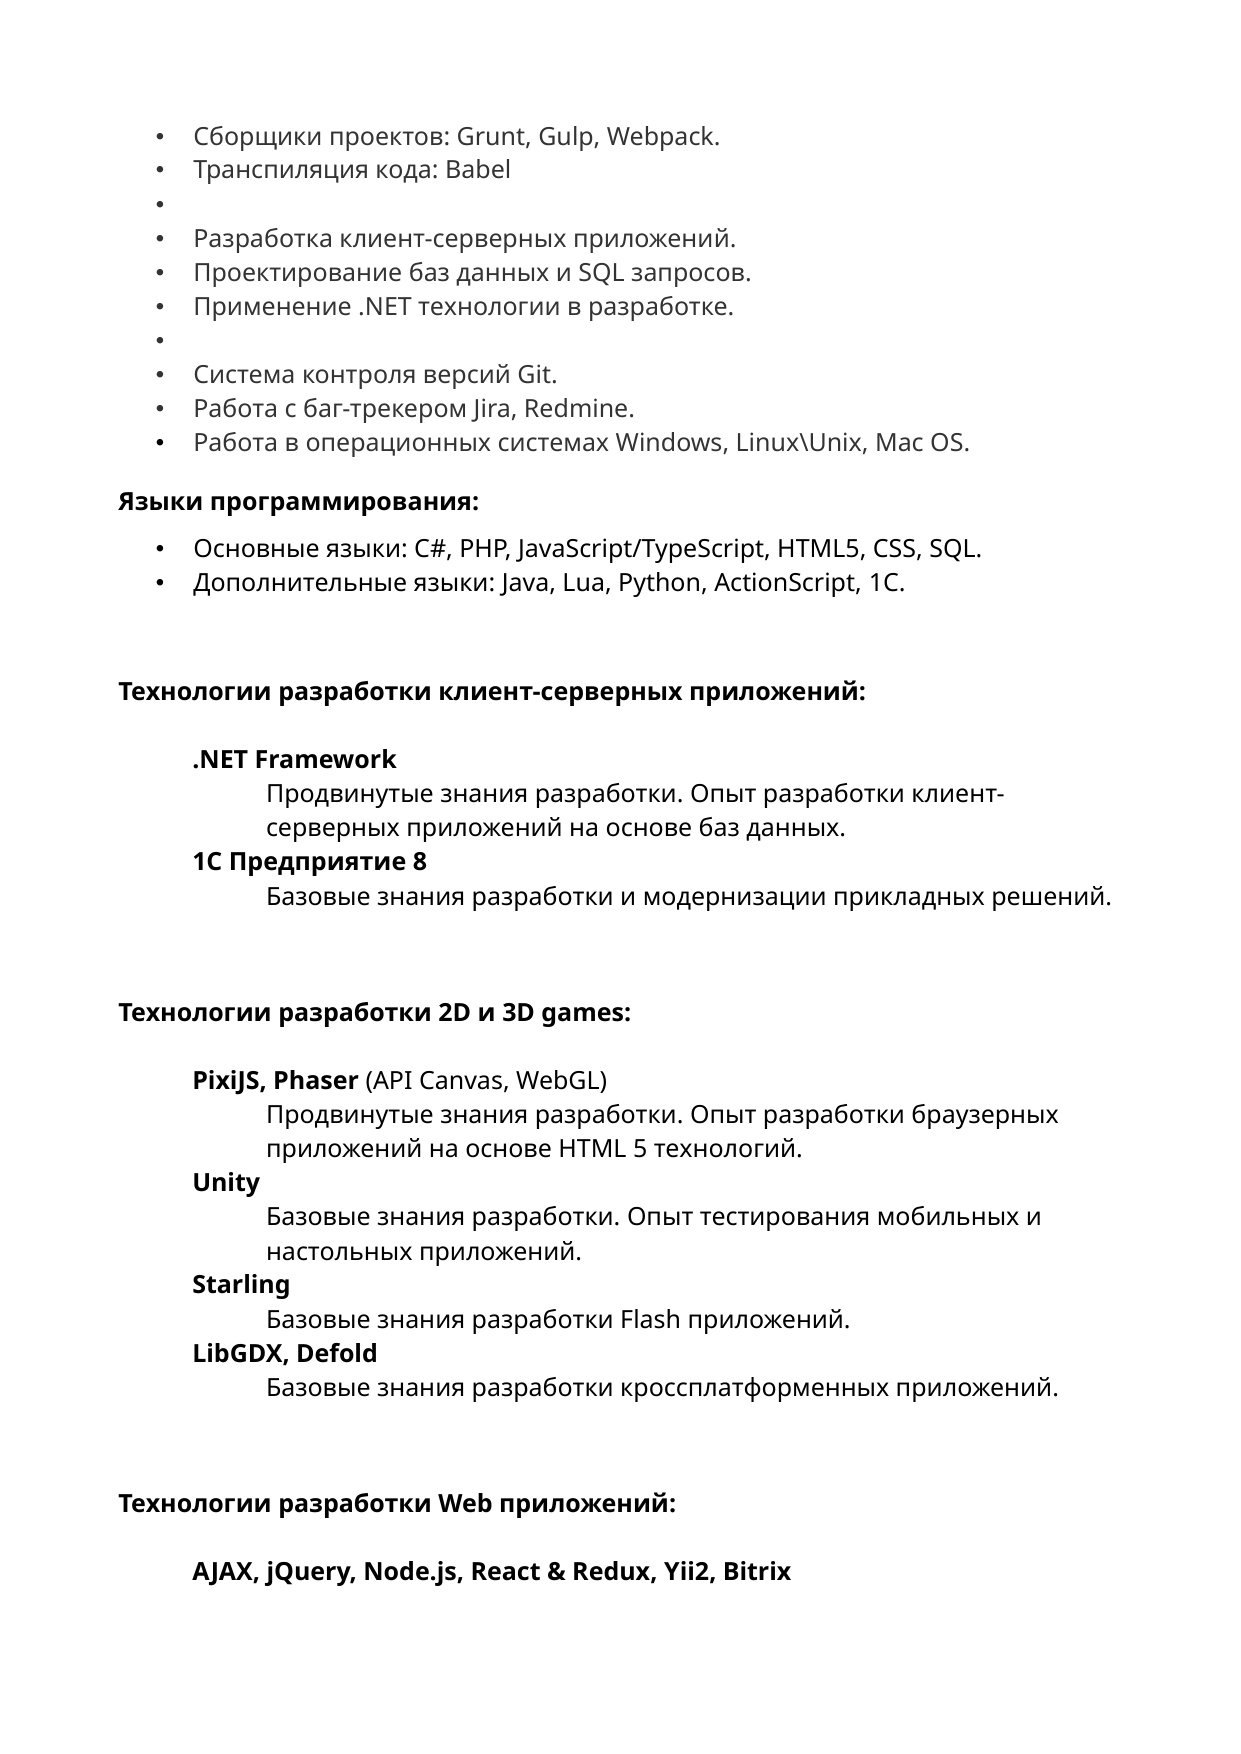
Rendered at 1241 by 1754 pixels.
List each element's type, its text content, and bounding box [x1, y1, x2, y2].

text AJAX, jQuery, Node.js, React & Redux, Yii2, Bitrix [192, 1520, 1122, 1588]
list Транспиляция кода: Babel [156, 152, 1122, 186]
text LibGDX, Defold [192, 1335, 1122, 1369]
list Система контроля версий Git. [156, 357, 1122, 391]
subtitle Технологии разработки 2D и 3D games: [118, 995, 1122, 1029]
list Сборщики проектов: Grunt, Gulp, Webpack. [156, 118, 1122, 152]
subtitle Языки программирования: [118, 484, 1122, 518]
list Дополнительные языки: Java, Lua, Python, ActionScript, 1C. [156, 564, 1122, 598]
list Применение .NET технологии в разработке. [156, 288, 1122, 322]
text .NET Framework [192, 708, 1122, 776]
text Unity [192, 1165, 1122, 1199]
text Базовые знания разработки кроссплатформенных приложений. [266, 1369, 1122, 1403]
list Основные языки: C#, PHP, JavaScript/TypeScript, HTML5, CSS, SQL. [156, 530, 1122, 564]
text Базовые знания разработки и модернизации прикладных решений. [266, 878, 1122, 912]
text 1С Предприятие 8 [192, 844, 1122, 878]
subtitle Технологии разработки клиент-серверных приложений: [118, 674, 1122, 708]
text Базовые знания разработки Flash приложений. [266, 1301, 1122, 1335]
text Продвинутые знания разработки. Опыт разработки клиент-серверных приложений на основе баз данных. [266, 776, 1122, 844]
list Разработка клиент-серверных приложений. [156, 220, 1122, 254]
text Базовые знания разработки. Опыт тестирования мобильных и настольных приложений. [266, 1199, 1122, 1267]
subtitle Технологии разработки Web приложений: [118, 1486, 1122, 1520]
text Starling [192, 1267, 1122, 1301]
list Работа в операционных системах Windows, Linux\Unix, Mac OS. [156, 425, 1122, 459]
text Продвинутые знания разработки. Опыт разработки браузерных приложений на основе HTML 5 технологий. [266, 1097, 1122, 1165]
list Работа с баг-трекером Jira, Redmine. [156, 391, 1122, 425]
text PixiJS, Phaser (API Canvas, WebGL) [192, 1029, 1122, 1097]
list Проектирование баз данных и SQL запросов. [156, 254, 1122, 288]
